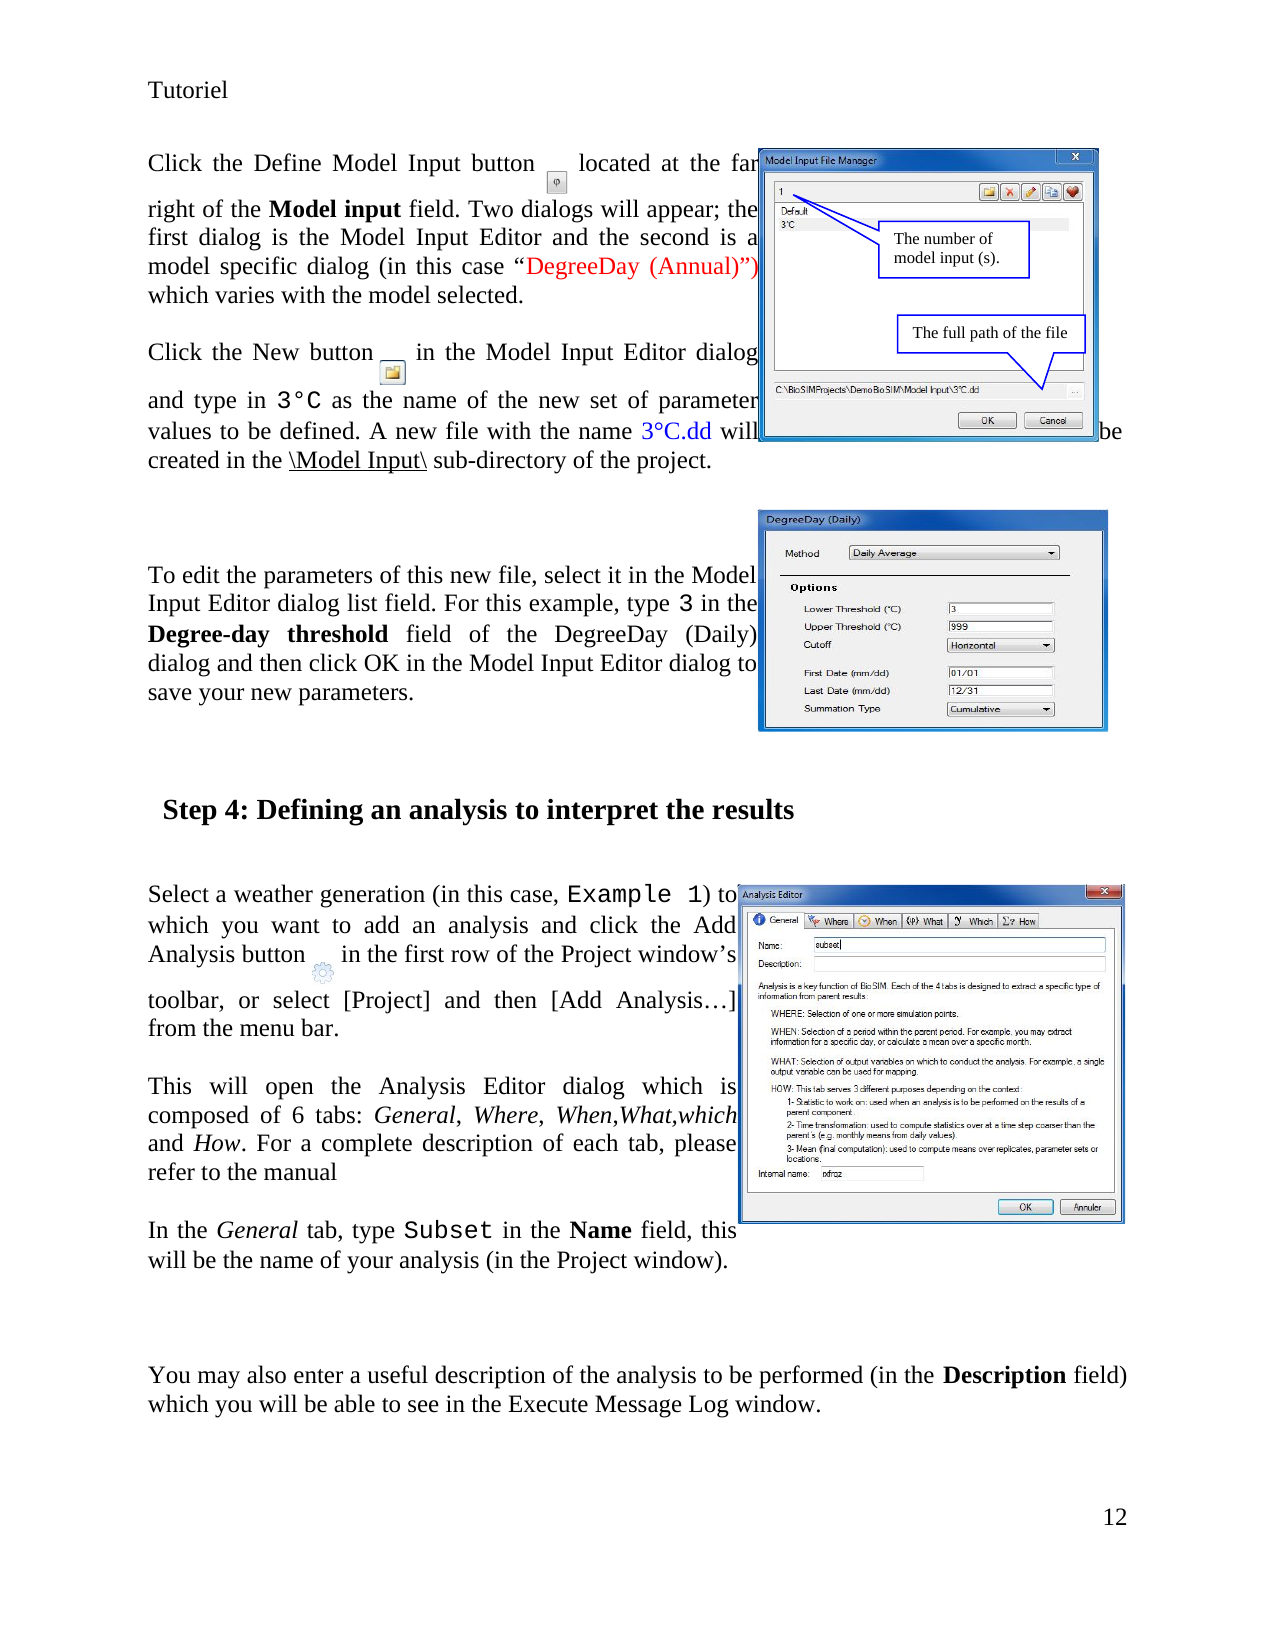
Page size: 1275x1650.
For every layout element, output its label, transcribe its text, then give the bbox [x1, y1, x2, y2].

text This will open the Analysis Editor dialog which is composed of 6 tabs: General, Where, When,What,which and How. For a complete description of each tab, please refer to the manual [148, 1071, 737, 1186]
text You may also enter a useful description of the analysis to be performed (in the Description field) which you will be able to see in the Execute Message Log window. [148, 1361, 1127, 1418]
text Select a weather generation (in this case, Example 1) to which you want to add an analysis and click the Add Analysis button in the first row of the Project window’s toolbar, or select [Project] and then [Add Analysis…] from the menu bar. [148, 879, 1127, 1042]
text In the General tab, type Subset in the Name field, this will be the name of your analysis (in the Project window). [148, 1215, 1127, 1274]
subtitle Step 4: Defining an analysis to interpret the results [162, 792, 1127, 825]
text Click the Define Model Input button located at the far right of the Model input field. Two dialogs will appear; the first dialog is the Model Input Editor and the second is a model specific dialog (in this case “DegreeDay (Annual)”) which varies with the model selected. [148, 148, 758, 309]
text To edit the parameters of this new file, select it in the Model Input Editor dialog list field. For this example, type 3 in the Degree-day threshold field of the DegreeDay (Daily) dialog and then click OK in the Model Input Editor dialog to save your new parameters. [148, 560, 757, 706]
text Click the New button in the Model Input Editor dialog and type in 3°C as the name of the new set of parameter values to be defined. A new file with the name 3°C.dd will be created in the \Model Input\ sub-directory of the project. [148, 337, 1127, 473]
